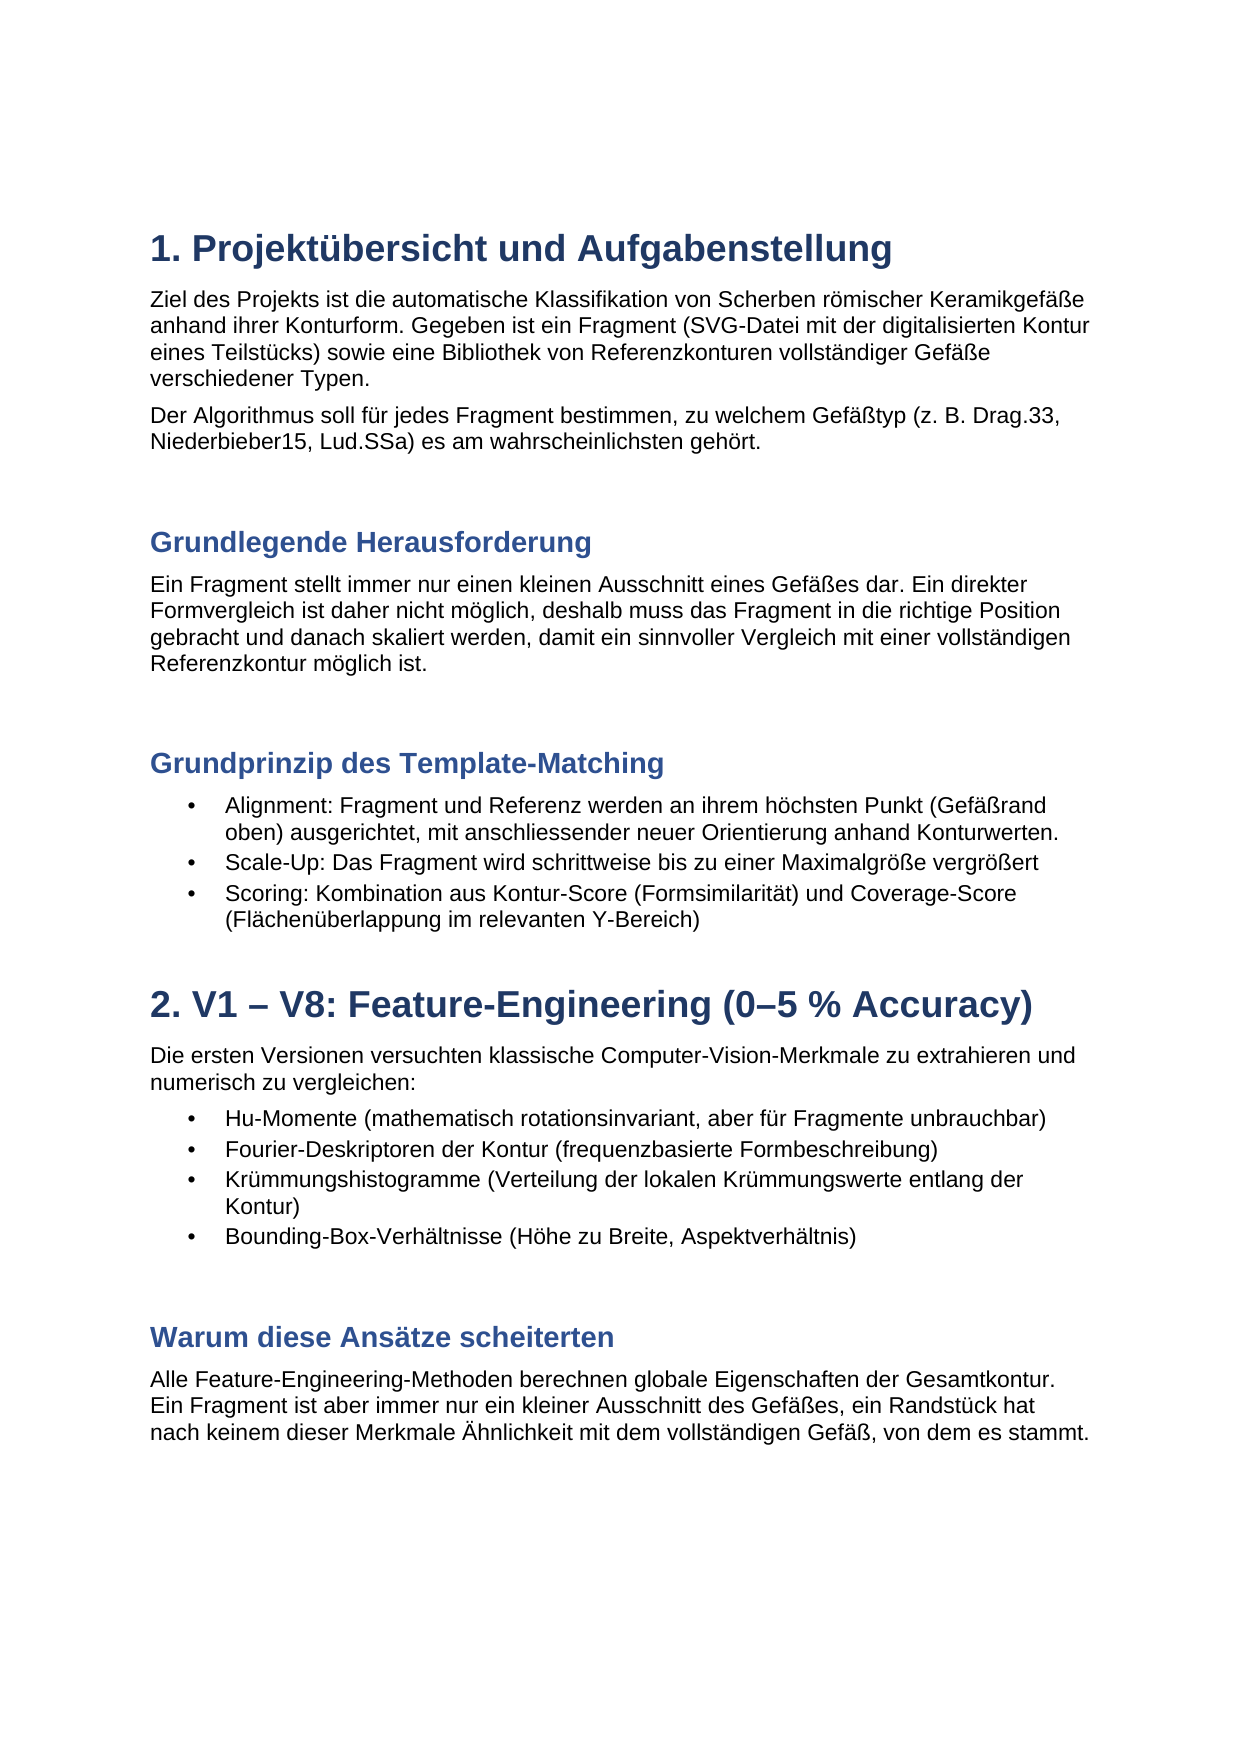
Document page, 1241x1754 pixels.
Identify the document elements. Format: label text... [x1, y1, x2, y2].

text Der Algorithmus soll für jedes Fragment bestimmen, zu welchem Gefäßtyp (z. B. Drag.33, Niederbieber15, Lud.SSa) es am wahrscheinlichsten gehört. [150, 402, 1090, 455]
subtitle 1. Projektübersicht und Aufgabenstellung [150, 226, 1090, 269]
subtitle Grundlegende Herausforderung [150, 525, 1090, 558]
list Krümmungshistogramme (Verteilung der lokalen Krümmungswerte entlang der Kontur) [187, 1166, 1090, 1219]
text Ziel des Projekts ist die automatische Klassifikation von Scherben römischer Keramikgefäße anhand ihrer Konturform. Gegeben ist ein Fragment (SVG-Datei mit der digitalisierten Kontur eines Teilstücks) sowie eine Bibliothek von Referenzkonturen vollständiger Gefäße verschiedener Typen. [150, 286, 1090, 392]
list Hu-Momente (mathematisch rotationsinvariant, aber für Fragmente unbrauchbar) [187, 1105, 1090, 1132]
text Die ersten Versionen versuchten klassische Computer-Vision-Merkmale zu extrahieren und numerisch zu vergleichen: [150, 1042, 1090, 1095]
list Bounding-Box-Verhältnisse (Höhe zu Breite, Aspektverhältnis) [187, 1223, 1090, 1250]
subtitle 2. V1 – V8: Feature-Engineering (0–5 % Accuracy) [150, 982, 1090, 1026]
text Alle Feature-Engineering-Methoden berechnen globale Eigenschaften der Gesamtkontur. Ein Fragment ist aber immer nur ein kleiner Ausschnitt des Gefäßes, ein Randstück hat nach keinem dieser Merkmale Ähnlichkeit mit dem vollständigen Gefäß, von dem es stammt. [150, 1366, 1090, 1445]
subtitle Grundprinzip des Template-Matching [150, 746, 1090, 780]
list Scoring: Kombination aus Kontur-Score (Formsimilarität) und Coverage-Score (Flächenüberlappung im relevanten Y-Bereich) [187, 880, 1090, 932]
list Scale-Up: Das Fragment wird schrittweise bis zu einer Maximalgröße vergrößert [187, 849, 1090, 876]
text Ein Fragment stellt immer nur einen kleinen Ausschnitt eines Gefäßes dar. Ein direkter Formvergleich ist daher nicht möglich, deshalb muss das Fragment in die richtige Position gebracht und danach skaliert werden, damit ein sinnvoller Vergleich mit einer vollständigen Referenzkontur möglich ist. [150, 571, 1090, 676]
subtitle Warum diese Ansätze scheiterten [150, 1320, 1090, 1353]
list Alignment: Fragment und Referenz werden an ihrem höchsten Punkt (Gefäßrand oben) ausgerichtet, mit anschliessender neuer Orientierung anhand Konturwerten. [187, 792, 1090, 845]
list Fourier-Deskriptoren der Kontur (frequenzbasierte Formbeschreibung) [187, 1136, 1090, 1162]
